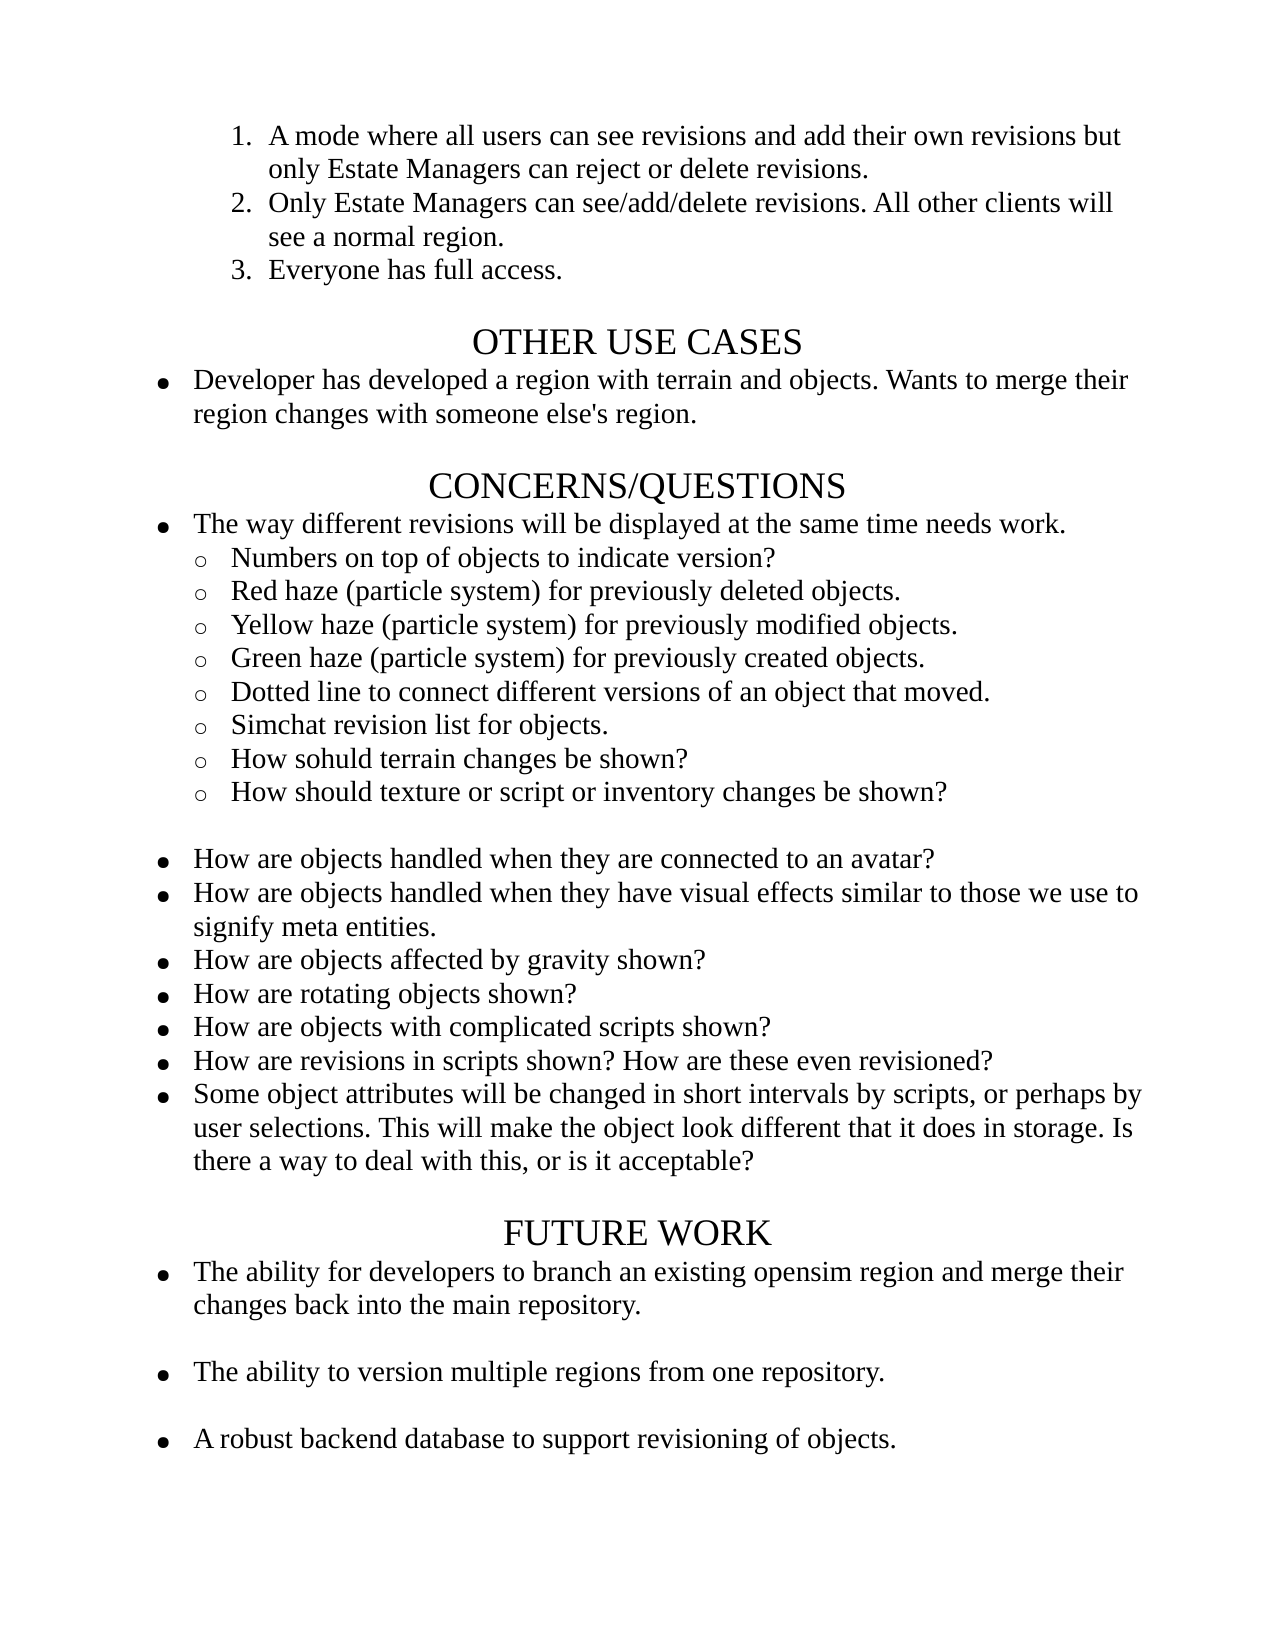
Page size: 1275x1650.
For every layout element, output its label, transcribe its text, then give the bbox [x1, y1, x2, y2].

text FUTURE WORK [118, 1211, 1157, 1254]
list Red haze (particle system) for previously deleted objects. [193, 573, 1157, 607]
list The ability for developers to branch an existing opensim region and merge their changes back into the main repository. [156, 1254, 1157, 1321]
list How should texture or script or inventory changes be shown? [193, 774, 1157, 808]
list How sohuld terrain changes be shown? [193, 741, 1157, 774]
list Developer has developed a region with terrain and objects. Wants to merge their region changes with someone else's region. [156, 362, 1157, 429]
list Simchat revision list for objects. [193, 707, 1157, 741]
list Numbers on top of objects to indicate version? [193, 540, 1157, 573]
list Yellow haze (particle system) for previously modified objects. [193, 607, 1157, 640]
list Everyone has full access. [231, 252, 1157, 286]
list The ability to version multiple regions from one repository. [156, 1354, 1157, 1388]
list How are objects affected by gravity shown? [156, 942, 1157, 976]
list The way different revisions will be displayed at the same time needs work. [156, 506, 1157, 540]
text CONCERNS/QUESTIONS [118, 463, 1157, 506]
list Green haze (particle system) for previously created objects. [193, 640, 1157, 674]
list How are objects handled when they have visual effects similar to those we use to signify meta entities. [156, 875, 1157, 942]
list How are objects handled when they are connected to an avatar? [156, 842, 1157, 875]
list Only Estate Managers can see/add/delete revisions. All other clients will see a normal region. [231, 185, 1157, 252]
list How are rotating objects shown? [156, 976, 1157, 1009]
list A mode where all users can see revisions and add their own revisions but only Estate Managers can reject or delete revisions. [231, 118, 1157, 185]
list How are revisions in scripts shown? How are these even revisioned? [156, 1043, 1157, 1076]
list A robust backend database to support revisioning of objects. [156, 1421, 1157, 1455]
list Dotted line to connect different versions of an object that moved. [193, 674, 1157, 707]
list How are objects with complicated scripts shown? [156, 1009, 1157, 1043]
list Some object attributes will be changed in short intervals by scripts, or perhaps by user selections. This will make the object look different that it does in storage. Is there a way to deal with this, or is it acceptable? [156, 1076, 1157, 1177]
text OTHER USE CASES [118, 319, 1157, 362]
